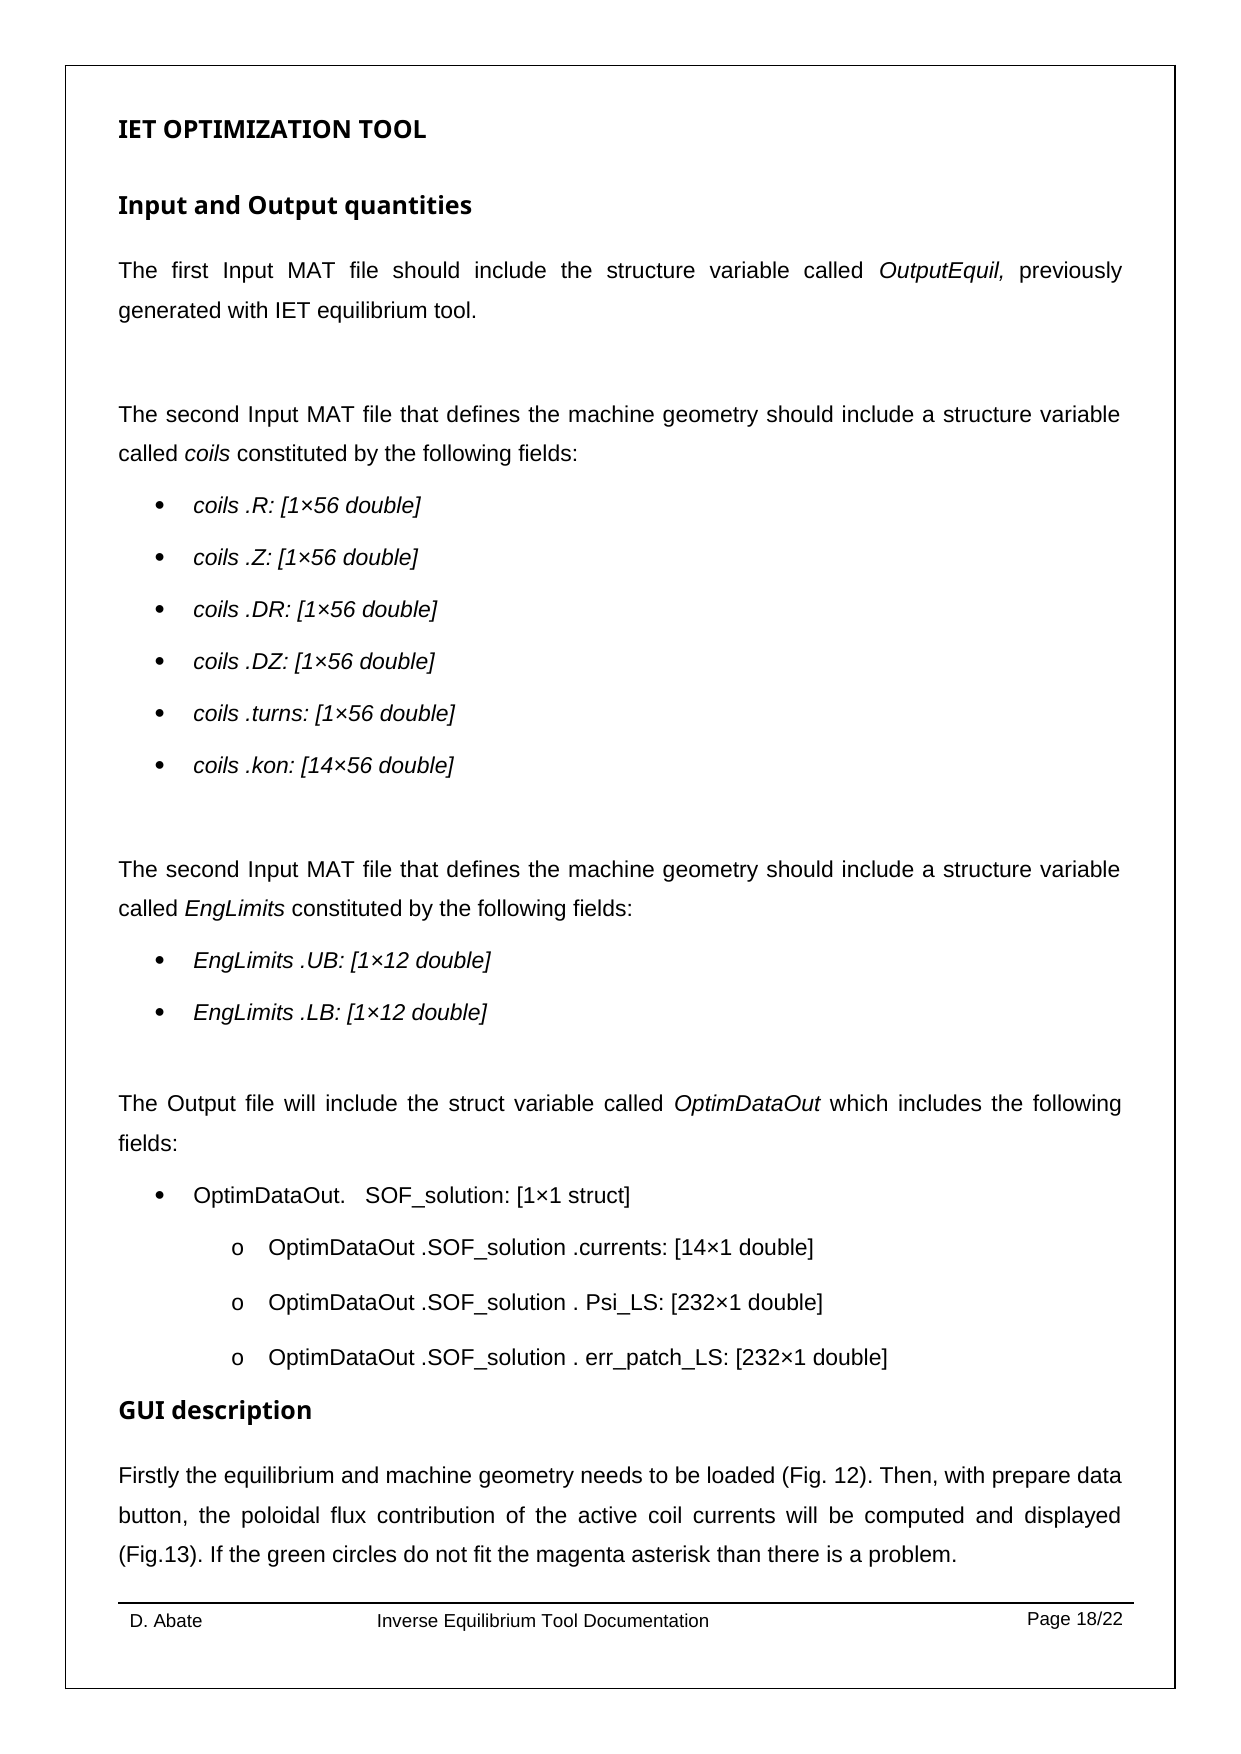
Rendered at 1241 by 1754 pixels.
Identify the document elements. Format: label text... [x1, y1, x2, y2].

list coils .kon: [14×56 double] [156, 752, 1122, 778]
list EngLimits .UB: [1×12 double] [156, 947, 1122, 974]
list OptimDataOut .SOF_solution .currents: [14×1 double] [231, 1234, 1122, 1262]
text The second Input MAT file that defines the machine geometry should include a structure variable called EngLimits constituted by the following fields: [118, 856, 1122, 922]
list coils .Z: [1×56 double] [156, 544, 1122, 570]
subtitle GUI description [118, 1392, 1122, 1426]
list coils .turns: [1×56 double] [156, 700, 1122, 726]
list coils .DZ: [1×56 double] [156, 648, 1122, 674]
list EngLimits .LB: [1×12 double] [156, 999, 1122, 1026]
list coils .DR: [1×56 double] [156, 596, 1122, 622]
list OptimDataOut .SOF_solution . err_patch_LS: [232×1 double] [231, 1344, 1122, 1372]
list OptimDataOut. SOF_solution: [1×1 struct] [156, 1182, 1122, 1208]
text The first Input MAT file should include the structure variable called OutputEquil, previously generated with IET equilibrium tool. [118, 257, 1122, 323]
text The second Input MAT file that defines the machine geometry should include a structure variable called coils constituted by the following fields: [118, 401, 1122, 466]
list OptimDataOut .SOF_solution . Psi_LS: [232×1 double] [231, 1289, 1122, 1317]
subtitle IET OPTIMIZATION TOOL [118, 111, 1122, 145]
list coils .R: [1×56 double] [156, 492, 1122, 518]
text Firstly the equilibrium and machine geometry needs to be loaded (Fig. 12). Then, with prepare data button, the poloidal flux contribution of the active coil currents will be computed and displayed (Fig.13). If the green circles do not fit the magenta asterisk than there is a problem. [118, 1462, 1122, 1567]
text The Output file will include the struct variable called OptimDataOut which includes the following fields: [118, 1090, 1122, 1156]
subtitle Input and Output quantities [118, 187, 1122, 221]
